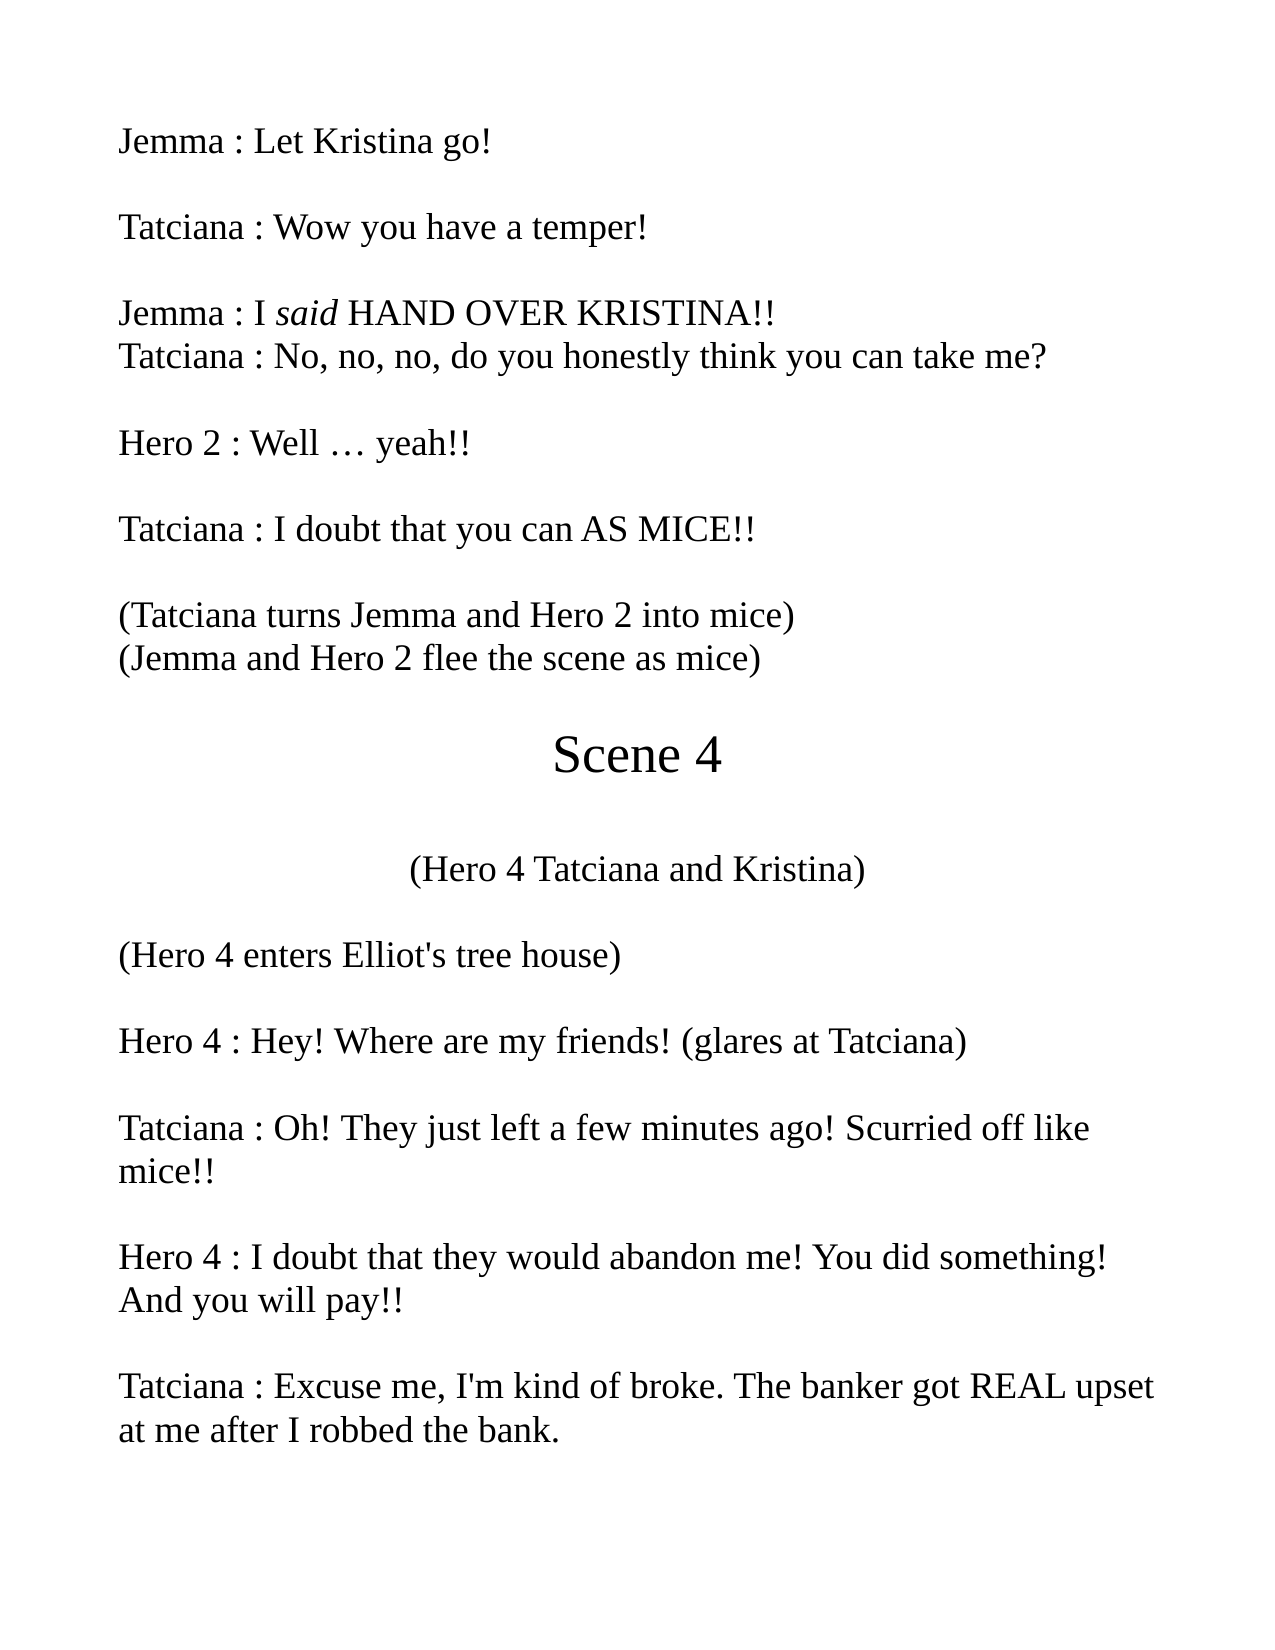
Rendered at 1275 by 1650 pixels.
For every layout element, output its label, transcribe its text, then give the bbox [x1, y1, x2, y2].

text Tatciana : No, no, no, do you honestly think you can take me? [118, 334, 1157, 377]
text Tatciana : I doubt that you can AS MICE!! [118, 506, 1157, 549]
text Hero 4 : I doubt that they would abandon me! You did something! And you will pay!! [118, 1234, 1157, 1321]
text Tatciana : Excuse me, I'm kind of broke. The banker got REAL upset at me after I robbed the bank. [118, 1364, 1157, 1450]
text (Hero 4 enters Elliot's tree house) [118, 933, 1157, 976]
text Jemma : I said HAND OVER KRISTINA!! [118, 291, 1157, 334]
text (Tatciana turns Jemma and Hero 2 into mice) [118, 592, 1157, 636]
text Hero 2 : Well … yeah!! [118, 420, 1157, 463]
text Jemma : Let Kristina go! [118, 118, 1157, 161]
text Hero 4 : Hey! Where are my friends! (glares at Tatciana) [118, 1019, 1157, 1062]
text (Hero 4 Tatciana and Kristina) [118, 846, 1157, 889]
text Tatciana : Wow you have a temper! [118, 204, 1157, 247]
text Tatciana : Oh! They just left a few minutes ago! Scurried off like mice!! [118, 1105, 1157, 1191]
text Scene 4 [118, 722, 1157, 784]
text (Jemma and Hero 2 flee the scene as mice) [118, 636, 1157, 679]
